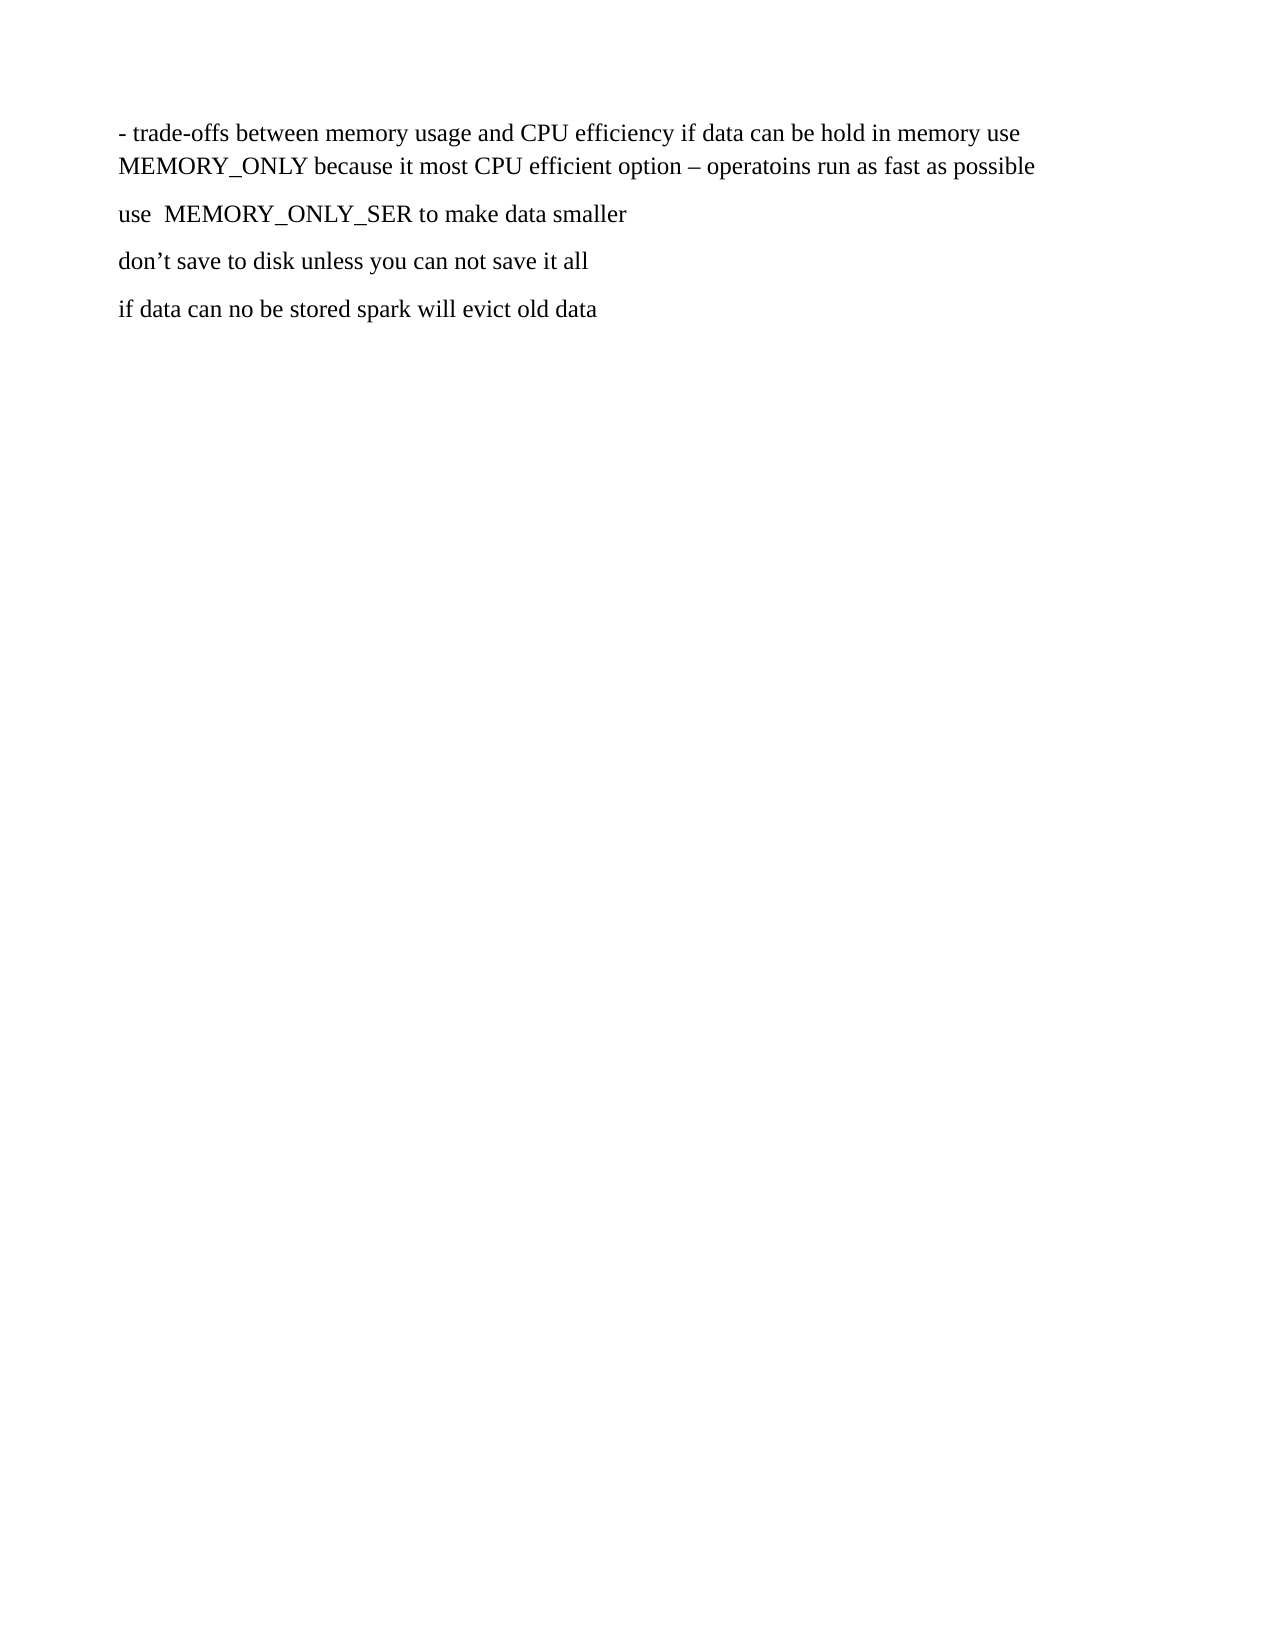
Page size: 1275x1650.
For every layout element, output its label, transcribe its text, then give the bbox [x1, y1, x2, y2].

text don’t save to disk unless you can not save it all [118, 246, 1157, 275]
text if data can no be stored spark will evict old data [118, 294, 1157, 323]
text use MEMORY_ONLY_SER to make data smaller [118, 199, 1157, 227]
text - trade-offs between memory usage and CPU efficiency if data can be hold in memory use MEMORY_ONLY because it most CPU efficient option – operatoins run as fast as possible [118, 118, 1157, 180]
